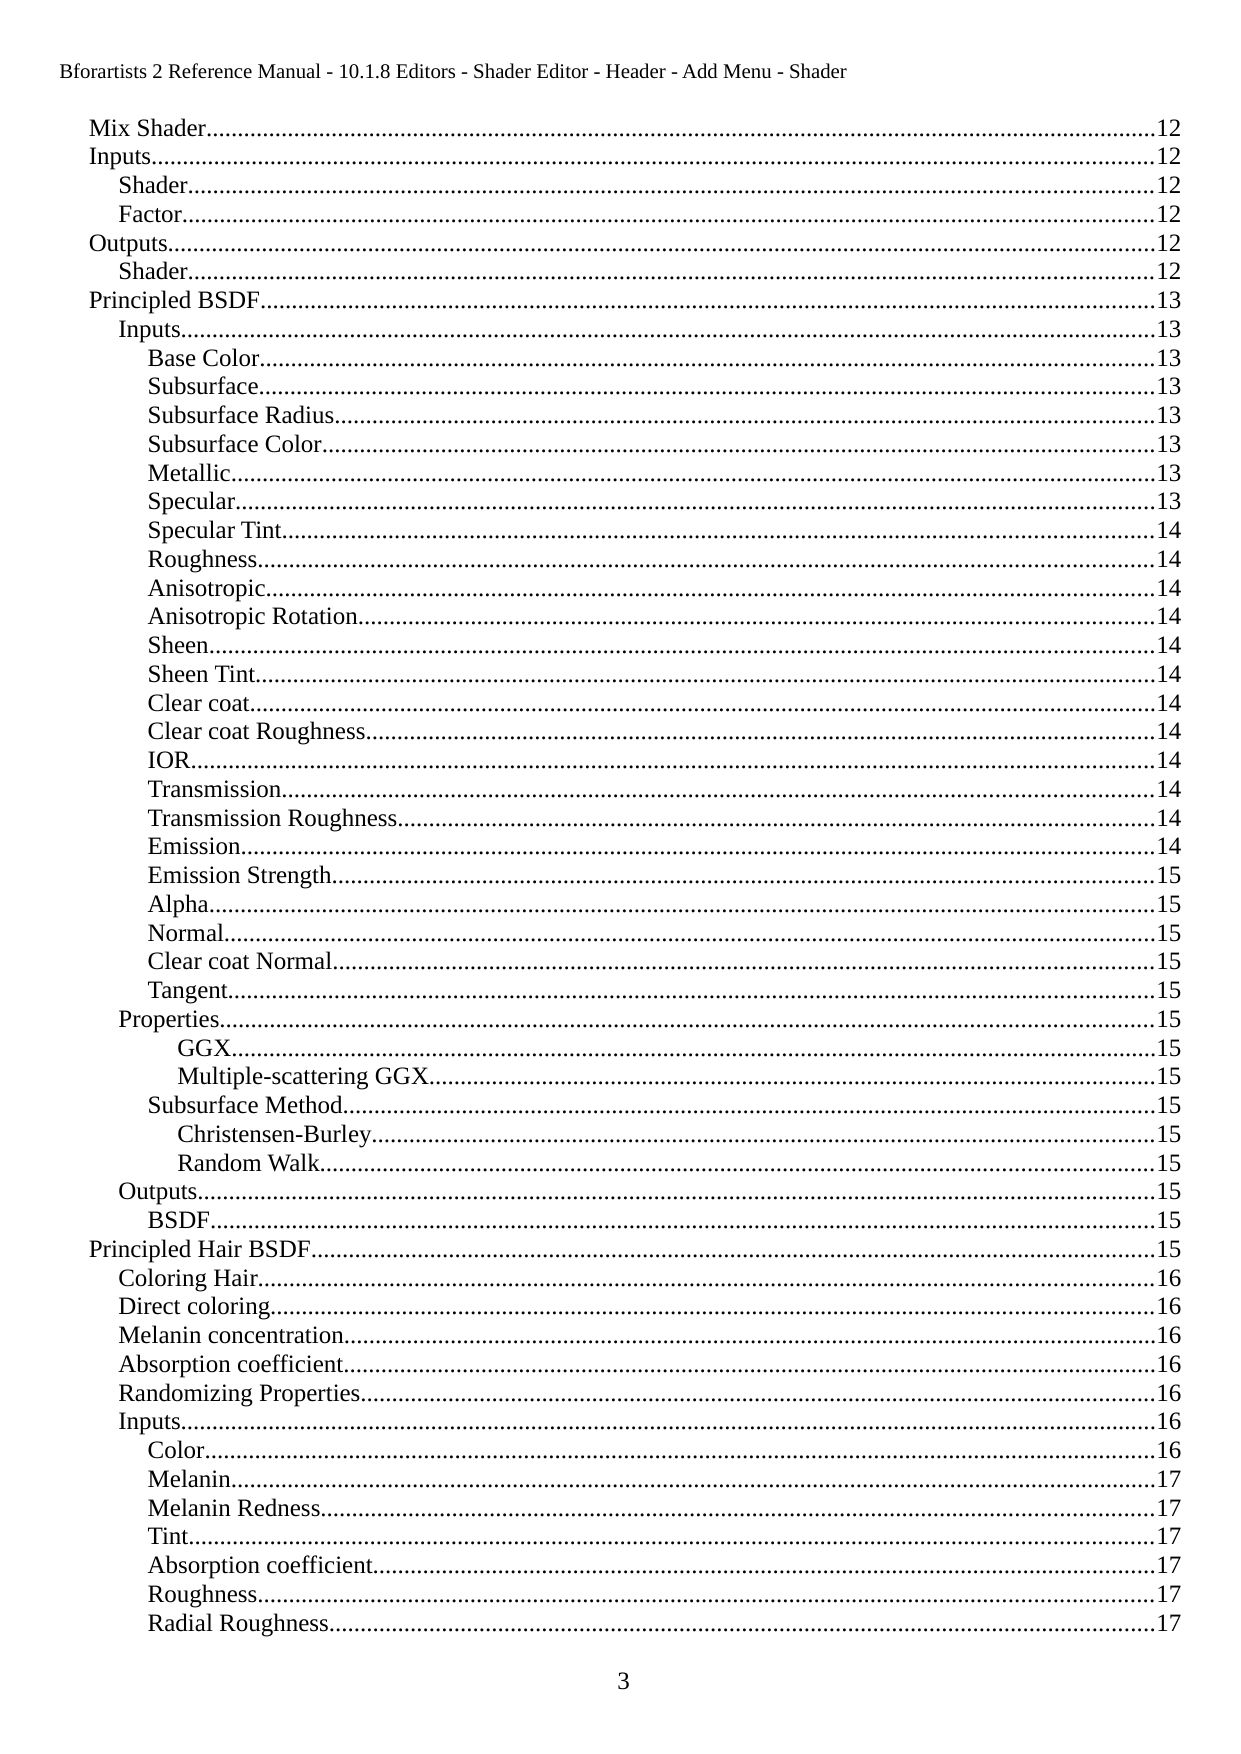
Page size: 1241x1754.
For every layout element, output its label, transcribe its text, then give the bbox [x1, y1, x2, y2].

text BSDF 15 [147, 1205, 1181, 1234]
text Multiple-scattering GGX 15 [177, 1061, 1181, 1090]
text Factor 12 [118, 199, 1181, 228]
text Anisotropic Rotation 14 [147, 601, 1181, 630]
text Shader 12 [118, 170, 1181, 199]
text Sheen Tint 14 [147, 659, 1181, 688]
text Subsurface Radius 13 [147, 400, 1181, 429]
text Inputs 12 [88, 141, 1181, 170]
text Tangent 15 [147, 975, 1181, 1004]
text GGX 15 [177, 1033, 1181, 1061]
text Mix Shader 12 [88, 113, 1181, 141]
text IOR 14 [147, 745, 1181, 774]
text Emission 14 [147, 831, 1181, 860]
text Base Color 13 [147, 343, 1181, 371]
text Color 16 [147, 1435, 1181, 1464]
text Direct coloring 16 [118, 1291, 1181, 1320]
text Transmission 14 [147, 774, 1181, 803]
text Specular Tint 14 [147, 515, 1181, 544]
text Melanin 17 [147, 1464, 1181, 1493]
text Absorption coefficient 17 [147, 1550, 1181, 1579]
text Principled Hair BSDF 15 [88, 1234, 1181, 1263]
text Inputs 16 [118, 1406, 1181, 1435]
text Properties 15 [118, 1004, 1181, 1033]
text Alpha 15 [147, 889, 1181, 918]
text Principled BSDF 13 [88, 285, 1181, 314]
text Clear coat Roughness 14 [147, 716, 1181, 745]
text Subsurface Method 15 [147, 1090, 1181, 1119]
text Normal 15 [147, 918, 1181, 946]
text Christensen-Burley 15 [177, 1119, 1181, 1148]
text Roughness 17 [147, 1579, 1181, 1608]
text Outputs 15 [118, 1176, 1181, 1205]
text Specular 13 [147, 486, 1181, 515]
text Melanin Redness 17 [147, 1493, 1181, 1521]
text Absorption coefficient 16 [118, 1349, 1181, 1378]
text Randomizing Properties 16 [118, 1378, 1181, 1406]
text Random Walk 15 [177, 1148, 1181, 1176]
text Sheen 14 [147, 630, 1181, 659]
text Melanin concentration 16 [118, 1320, 1181, 1349]
text Shader 12 [118, 256, 1181, 285]
text Tint 17 [147, 1521, 1181, 1550]
text Subsurface Color 13 [147, 429, 1181, 458]
text Transmission Roughness 14 [147, 803, 1181, 831]
text Coloring Hair 16 [118, 1263, 1181, 1291]
text Radial Roughness 17 [147, 1608, 1181, 1636]
text Outputs 12 [88, 228, 1181, 256]
text Inputs 13 [118, 314, 1181, 343]
text Anisotropic 14 [147, 573, 1181, 601]
text Roughness 14 [147, 544, 1181, 573]
text Clear coat 14 [147, 688, 1181, 716]
text Clear coat Normal 15 [147, 946, 1181, 975]
text Subsurface 13 [147, 371, 1181, 400]
text Emission Strength 15 [147, 860, 1181, 889]
text Metallic 13 [147, 458, 1181, 486]
